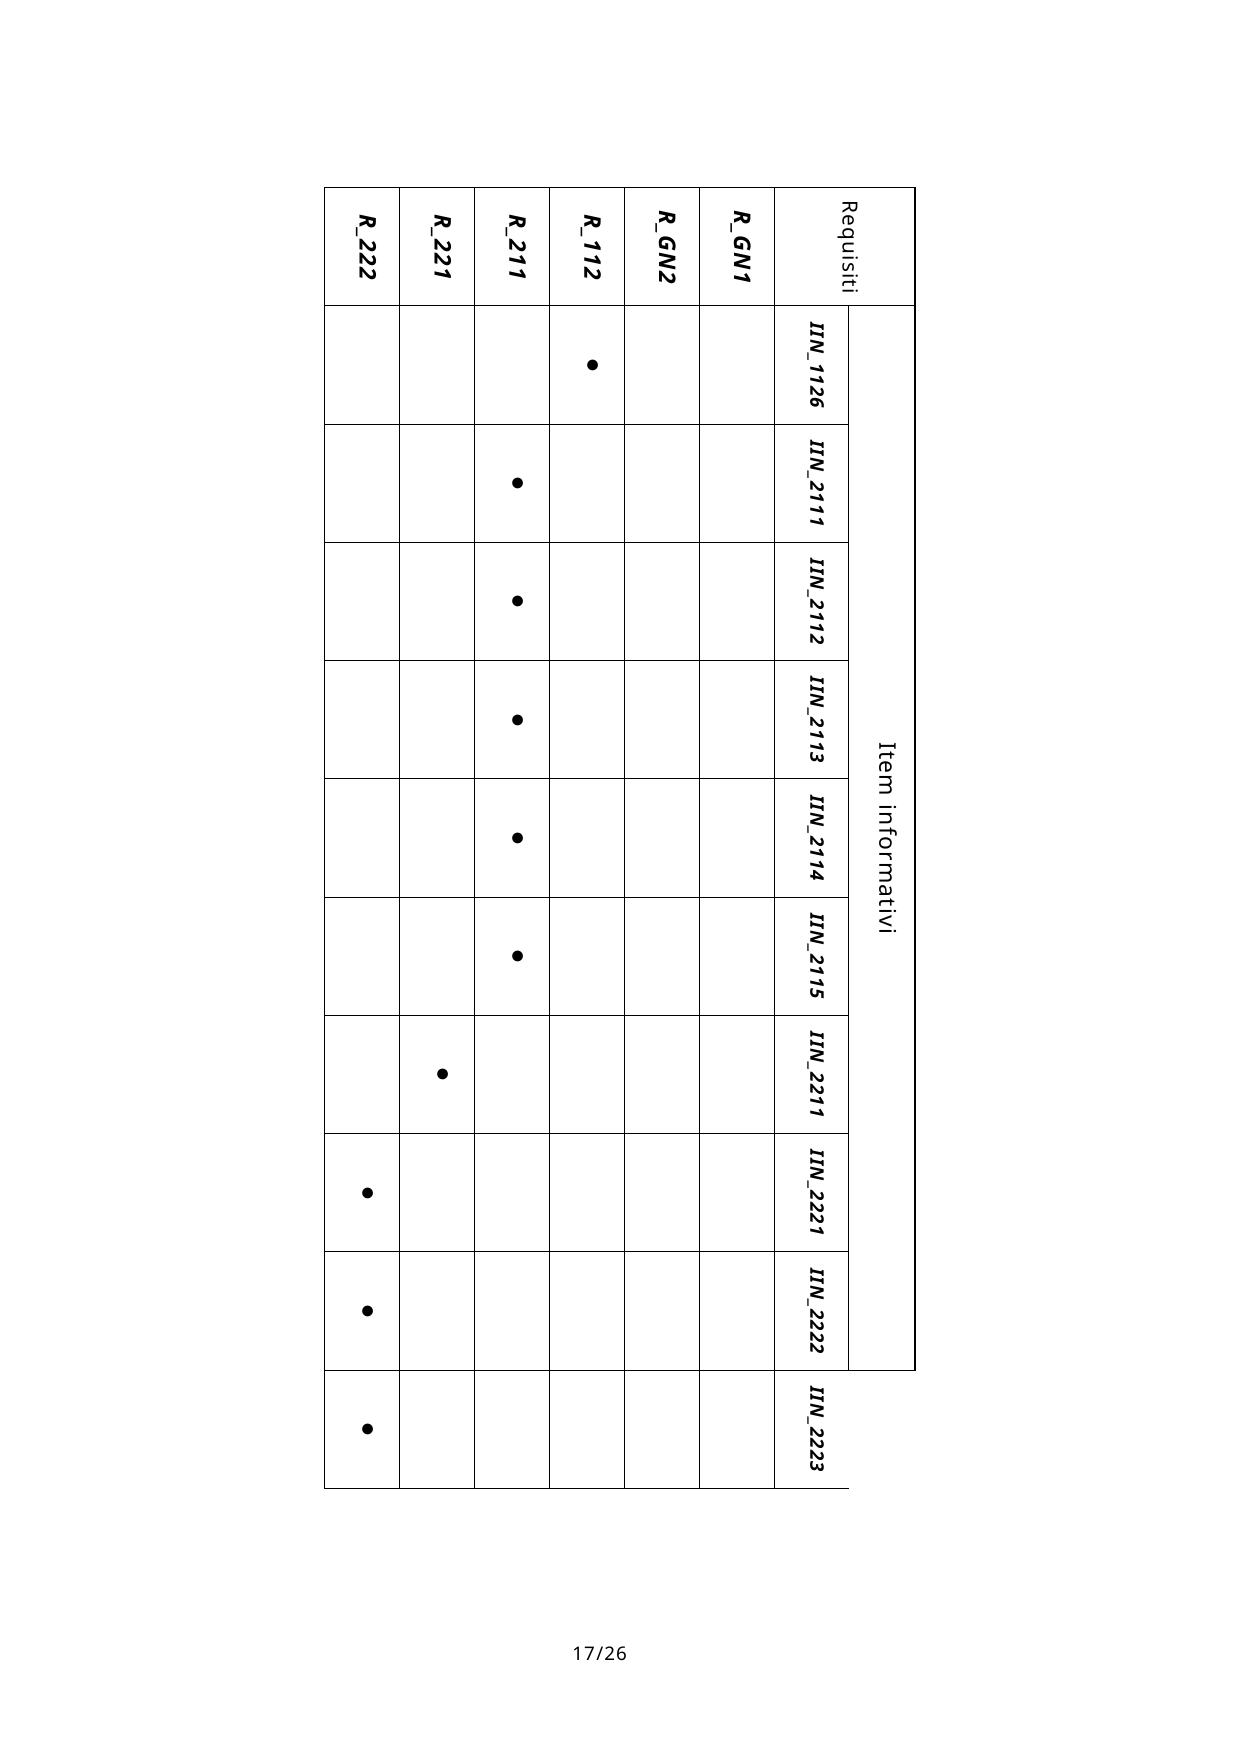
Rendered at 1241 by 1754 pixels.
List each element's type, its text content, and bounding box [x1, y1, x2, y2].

table_cell [700, 1371, 774, 1488]
table_cell [700, 779, 774, 897]
table_cell [400, 779, 474, 897]
table_cell [700, 1016, 774, 1133]
table_cell [700, 306, 774, 424]
table_cell IIN_2113 [775, 661, 848, 778]
table_cell [325, 543, 399, 660]
table_cell ● [325, 1252, 399, 1369]
table_cell IIN_2222 [775, 1252, 848, 1369]
table_cell [400, 543, 474, 660]
table_cell ● [325, 1134, 399, 1251]
table_cell [475, 1371, 549, 1488]
table_cell [400, 1134, 474, 1251]
table_cell [550, 661, 624, 778]
table_cell [325, 661, 399, 778]
table_cell [700, 543, 774, 660]
table_cell [625, 425, 699, 542]
table_cell [325, 306, 399, 424]
table_cell IIN_2112 [775, 543, 848, 660]
table_cell [400, 898, 474, 1015]
table_cell [625, 543, 699, 660]
table_cell [325, 425, 399, 542]
table_cell ● [475, 898, 549, 1015]
table_header R_221 [400, 188, 474, 305]
table_cell Item informativi [849, 306, 914, 1369]
table_cell [400, 661, 474, 778]
table_cell IIN_2223 [775, 1371, 849, 1488]
table_cell ● [475, 425, 549, 542]
table_header R_GN2 [625, 188, 699, 305]
table_header R_GN1 [700, 188, 774, 305]
table_cell [325, 779, 399, 897]
table_cell ● [325, 1371, 399, 1488]
table_cell [325, 1016, 399, 1133]
table_cell [550, 425, 624, 542]
table_header Requisiti [775, 188, 914, 305]
table_cell IIN_2211 [775, 1016, 848, 1133]
table_cell [550, 1134, 624, 1251]
table_cell [400, 306, 474, 424]
table_cell IIN_1126 [775, 306, 848, 424]
table_cell [550, 1371, 624, 1488]
table_cell [550, 1016, 624, 1133]
table_cell [475, 306, 549, 424]
table_cell ● [475, 661, 549, 778]
table_cell [700, 661, 774, 778]
table_cell [625, 661, 699, 778]
table_cell [550, 779, 624, 897]
table_cell [400, 1252, 474, 1369]
table_cell IIN_2111 [775, 425, 848, 542]
table_cell [625, 779, 699, 897]
table_cell [550, 543, 624, 660]
table_cell [400, 425, 474, 542]
table_header R_211 [475, 188, 549, 305]
table_cell [475, 1252, 549, 1369]
table_cell [700, 1252, 774, 1369]
table_cell IIN_2115 [775, 898, 848, 1015]
table_cell [625, 898, 699, 1015]
table_cell [550, 898, 624, 1015]
table_cell IIN_2114 [775, 779, 848, 897]
table_cell [700, 1134, 774, 1251]
table_cell ● [475, 779, 549, 897]
table_cell ● [550, 306, 624, 424]
table_cell [475, 1134, 549, 1251]
table_header R_112 [550, 188, 624, 305]
table_cell [400, 1371, 474, 1488]
table_cell [625, 1371, 699, 1488]
table_cell [625, 1252, 699, 1369]
table_cell [475, 1016, 549, 1133]
table_cell [625, 306, 699, 424]
table_cell [625, 1134, 699, 1251]
table_cell [550, 1252, 624, 1369]
table_header R_222 [325, 188, 399, 305]
table_cell ● [400, 1016, 474, 1133]
table_cell [325, 898, 399, 1015]
table_cell [700, 898, 774, 1015]
table_cell ● [475, 543, 549, 660]
table_cell IIN_2221 [775, 1134, 848, 1251]
table_cell [700, 425, 774, 542]
table_cell [625, 1016, 699, 1133]
